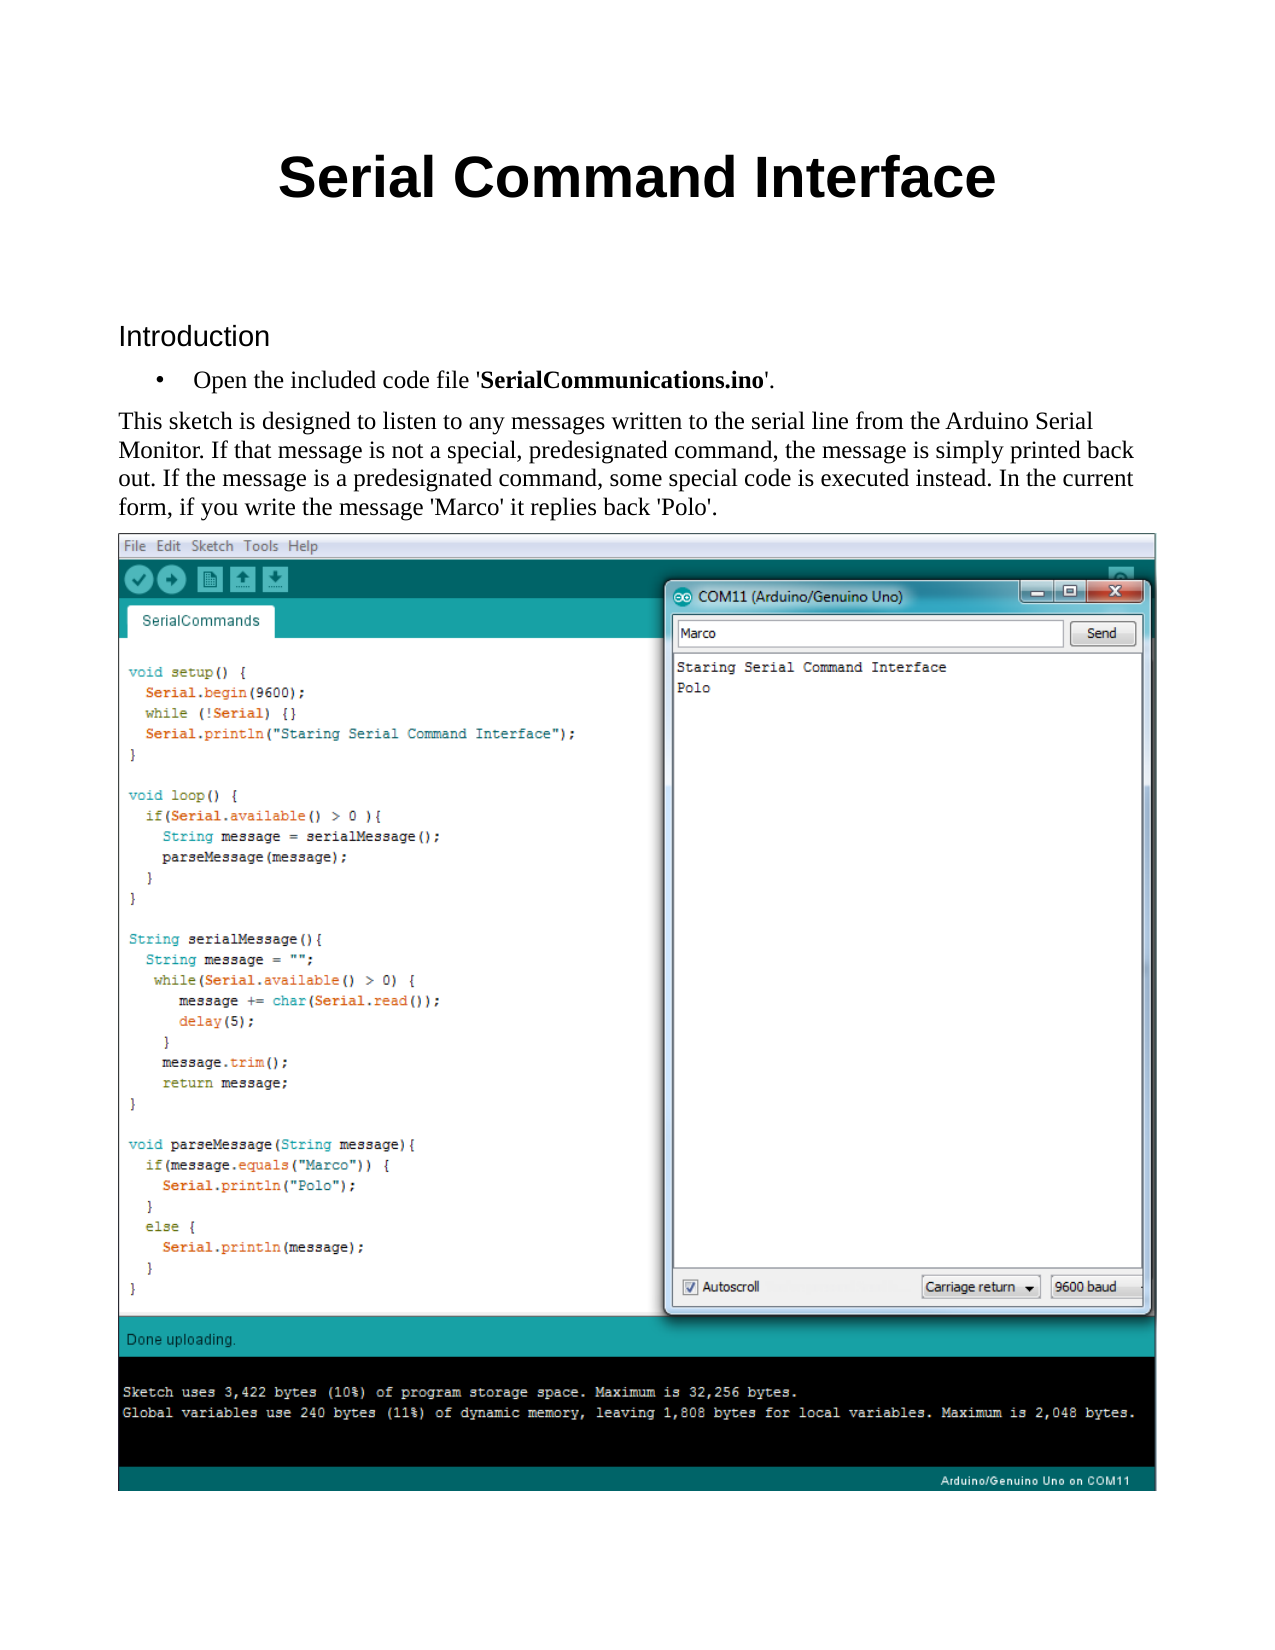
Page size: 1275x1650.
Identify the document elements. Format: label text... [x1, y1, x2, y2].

picture [118, 533, 1157, 1491]
title Serial Command Interface [118, 143, 1157, 210]
subtitle Introduction [118, 319, 1157, 352]
list Open the included code file 'SerialCommunications.ino'. [156, 365, 1157, 393]
text This sketch is designed to listen to any messages written to the serial line from the Arduino Serial Monitor. If that message is not a special, predesignated command, the message is simply printed back out. If the message is a predesignated command, some special code is executed instead. In the current form, if you write the message 'Marco' it replies back 'Polo'. [118, 406, 1157, 521]
